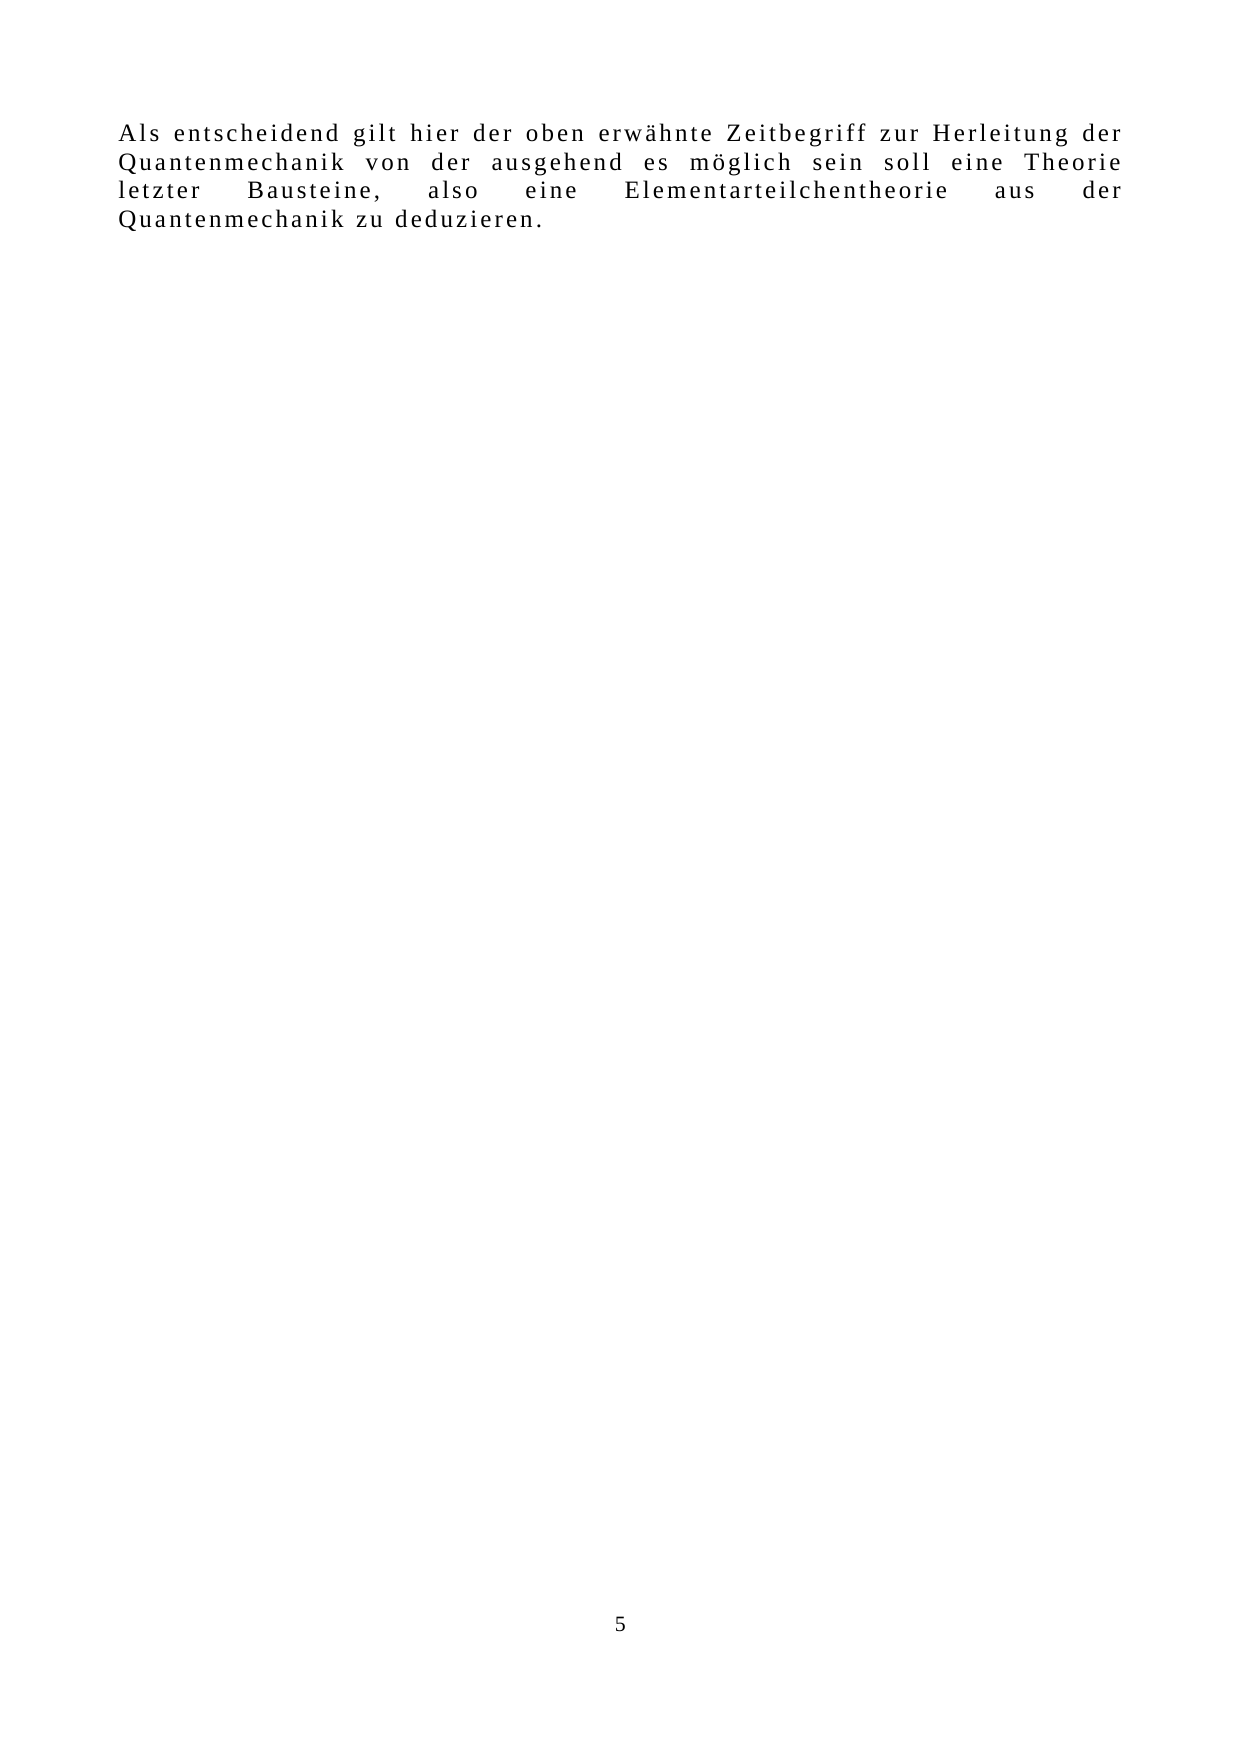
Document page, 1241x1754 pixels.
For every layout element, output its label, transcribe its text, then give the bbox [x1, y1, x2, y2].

text Als entscheidend gilt hier der oben erwähnte Zeitbegriff zur Herleitung der Quantenmechanik von der ausgehend es möglich sein soll eine Theorie letzter Bausteine, also eine Elementarteilchentheorie aus der Quantenmechanik zu deduzieren. [118, 118, 1122, 233]
